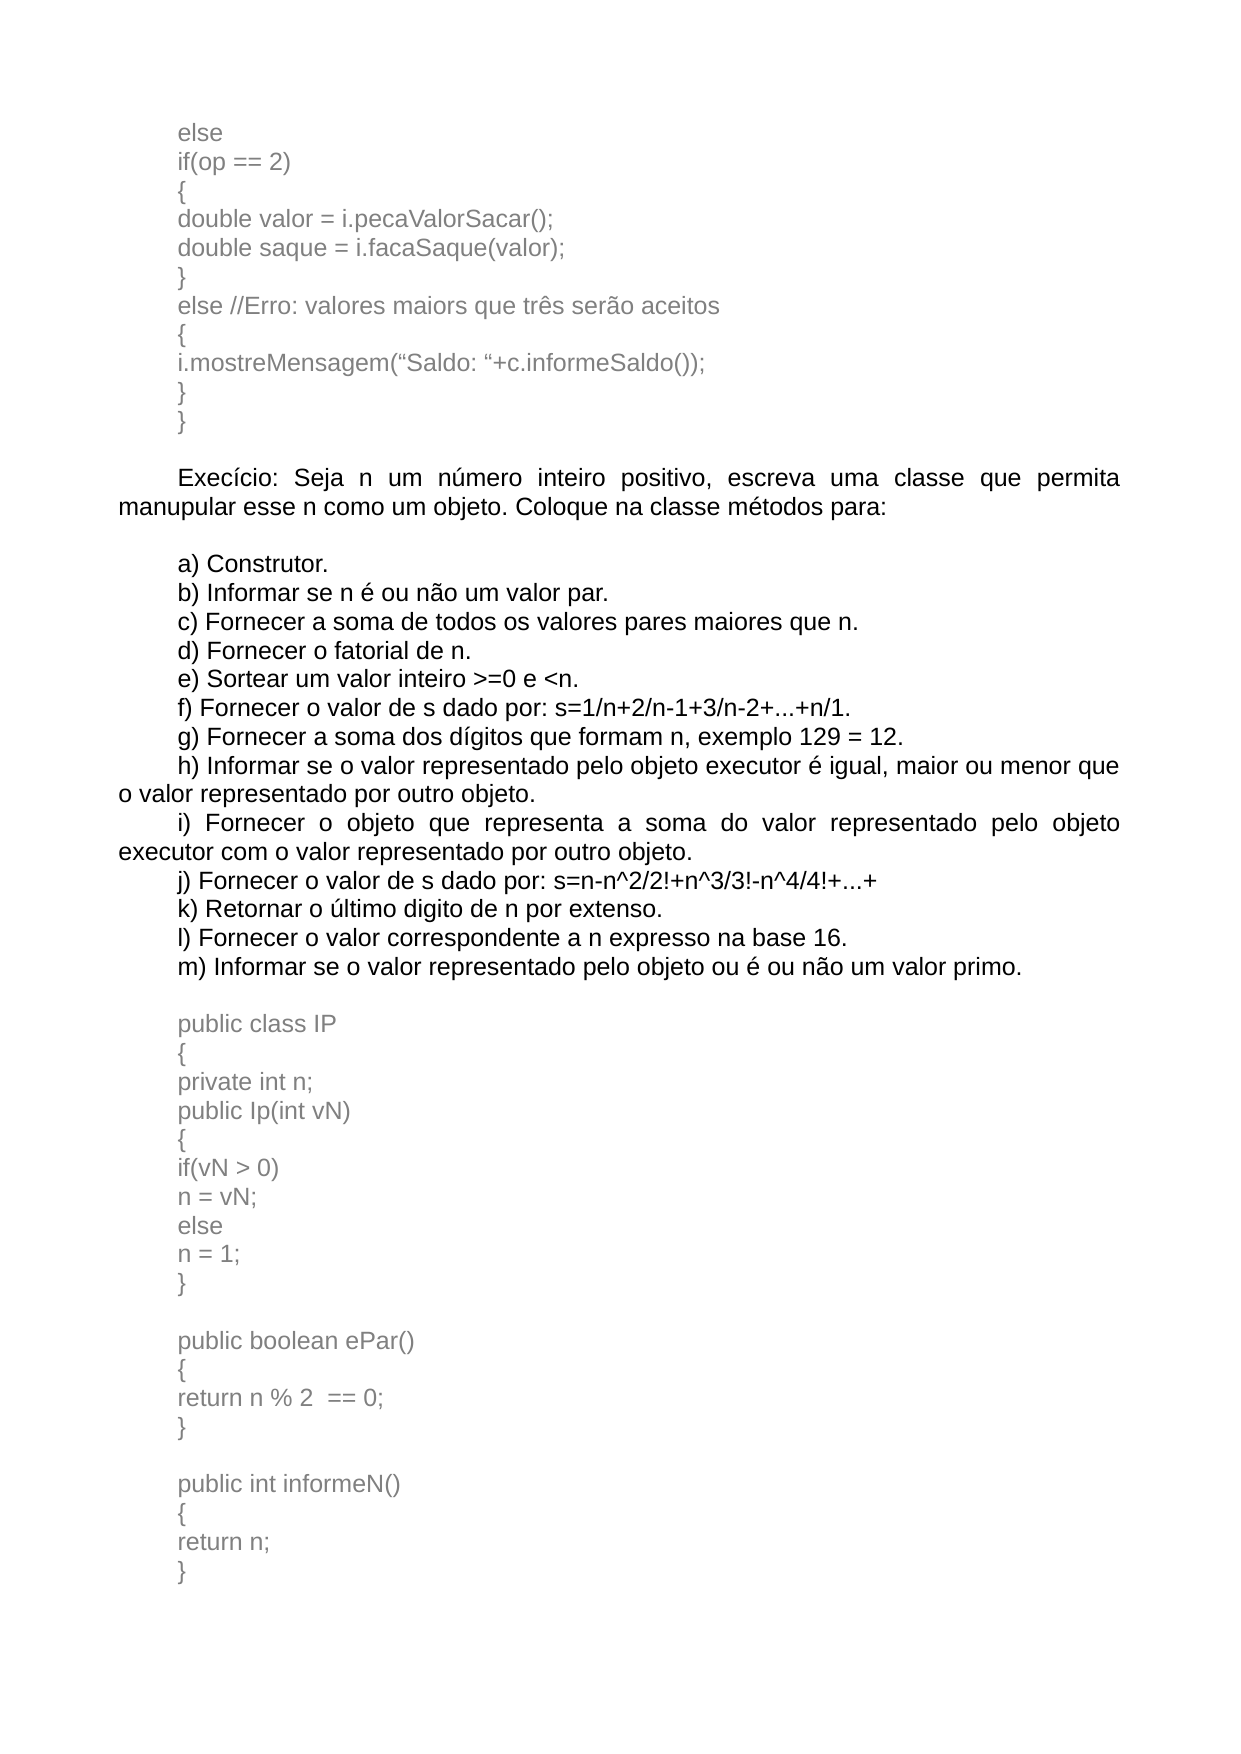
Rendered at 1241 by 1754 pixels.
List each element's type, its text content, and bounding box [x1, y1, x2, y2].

text j) Fornecer o valor de s dado por: s=n-n^2/2!+n^3/3!-n^4/4!+...+ [118, 866, 1122, 894]
text k) Retornar o último digito de n por extenso. [118, 894, 1122, 923]
text double saque = i.facaSaque(valor); [118, 233, 1122, 262]
text } [118, 1268, 1122, 1297]
text i.mostreMensagem(“Saldo: “+c.informeSaldo()); [118, 348, 1122, 377]
text else [118, 1211, 1122, 1239]
text m) Informar se o valor representado pelo objeto ou é ou não um valor primo. [118, 952, 1122, 981]
text { [118, 1498, 1122, 1527]
text if(op == 2) [118, 147, 1122, 176]
text l) Fornecer o valor correspondente a n expresso na base 16. [118, 923, 1122, 952]
text h) Informar se o valor representado pelo objeto executor é igual, maior ou menor que o valor representado por outro objeto. [118, 751, 1122, 808]
text return n % 2 == 0; [118, 1383, 1122, 1412]
text return n; [118, 1527, 1122, 1556]
text d) Fornecer o fatorial de n. [118, 636, 1122, 664]
text } [118, 406, 1122, 434]
text } [118, 1412, 1122, 1441]
text { [118, 1354, 1122, 1383]
text if(vN > 0) [118, 1153, 1122, 1182]
text public class IP [118, 1009, 1122, 1038]
text { [118, 176, 1122, 204]
text { [118, 1124, 1122, 1153]
text e) Sortear um valor inteiro >=0 e <n. [118, 664, 1122, 693]
text public int informeN() [118, 1469, 1122, 1498]
text public Ip(int vN) [118, 1096, 1122, 1124]
text } [118, 1556, 1122, 1584]
text else //Erro: valores maiors que três serão aceitos [118, 291, 1122, 319]
text n = 1; [118, 1239, 1122, 1268]
text g) Fornecer a soma dos dígitos que formam n, exemplo 129 = 12. [118, 722, 1122, 751]
text n = vN; [118, 1182, 1122, 1211]
text a) Construtor. [118, 549, 1122, 578]
text b) Informar se n é ou não um valor par. [118, 578, 1122, 607]
text i) Fornecer o objeto que representa a soma do valor representado pelo objeto executor com o valor representado por outro objeto. [118, 808, 1122, 866]
text { [118, 319, 1122, 348]
text { [118, 1038, 1122, 1067]
text } [118, 262, 1122, 291]
text public boolean ePar() [118, 1326, 1122, 1354]
text f) Fornecer o valor de s dado por: s=1/n+2/n-1+3/n-2+...+n/1. [118, 693, 1122, 722]
text private int n; [118, 1067, 1122, 1096]
text c) Fornecer a soma de todos os valores pares maiores que n. [118, 607, 1122, 636]
text } [118, 377, 1122, 406]
text else [118, 118, 1122, 147]
text double valor = i.pecaValorSacar(); [118, 204, 1122, 233]
text Execício: Seja n um número inteiro positivo, escreva uma classe que permita manupular esse n como um objeto. Coloque na classe métodos para: [118, 463, 1122, 521]
